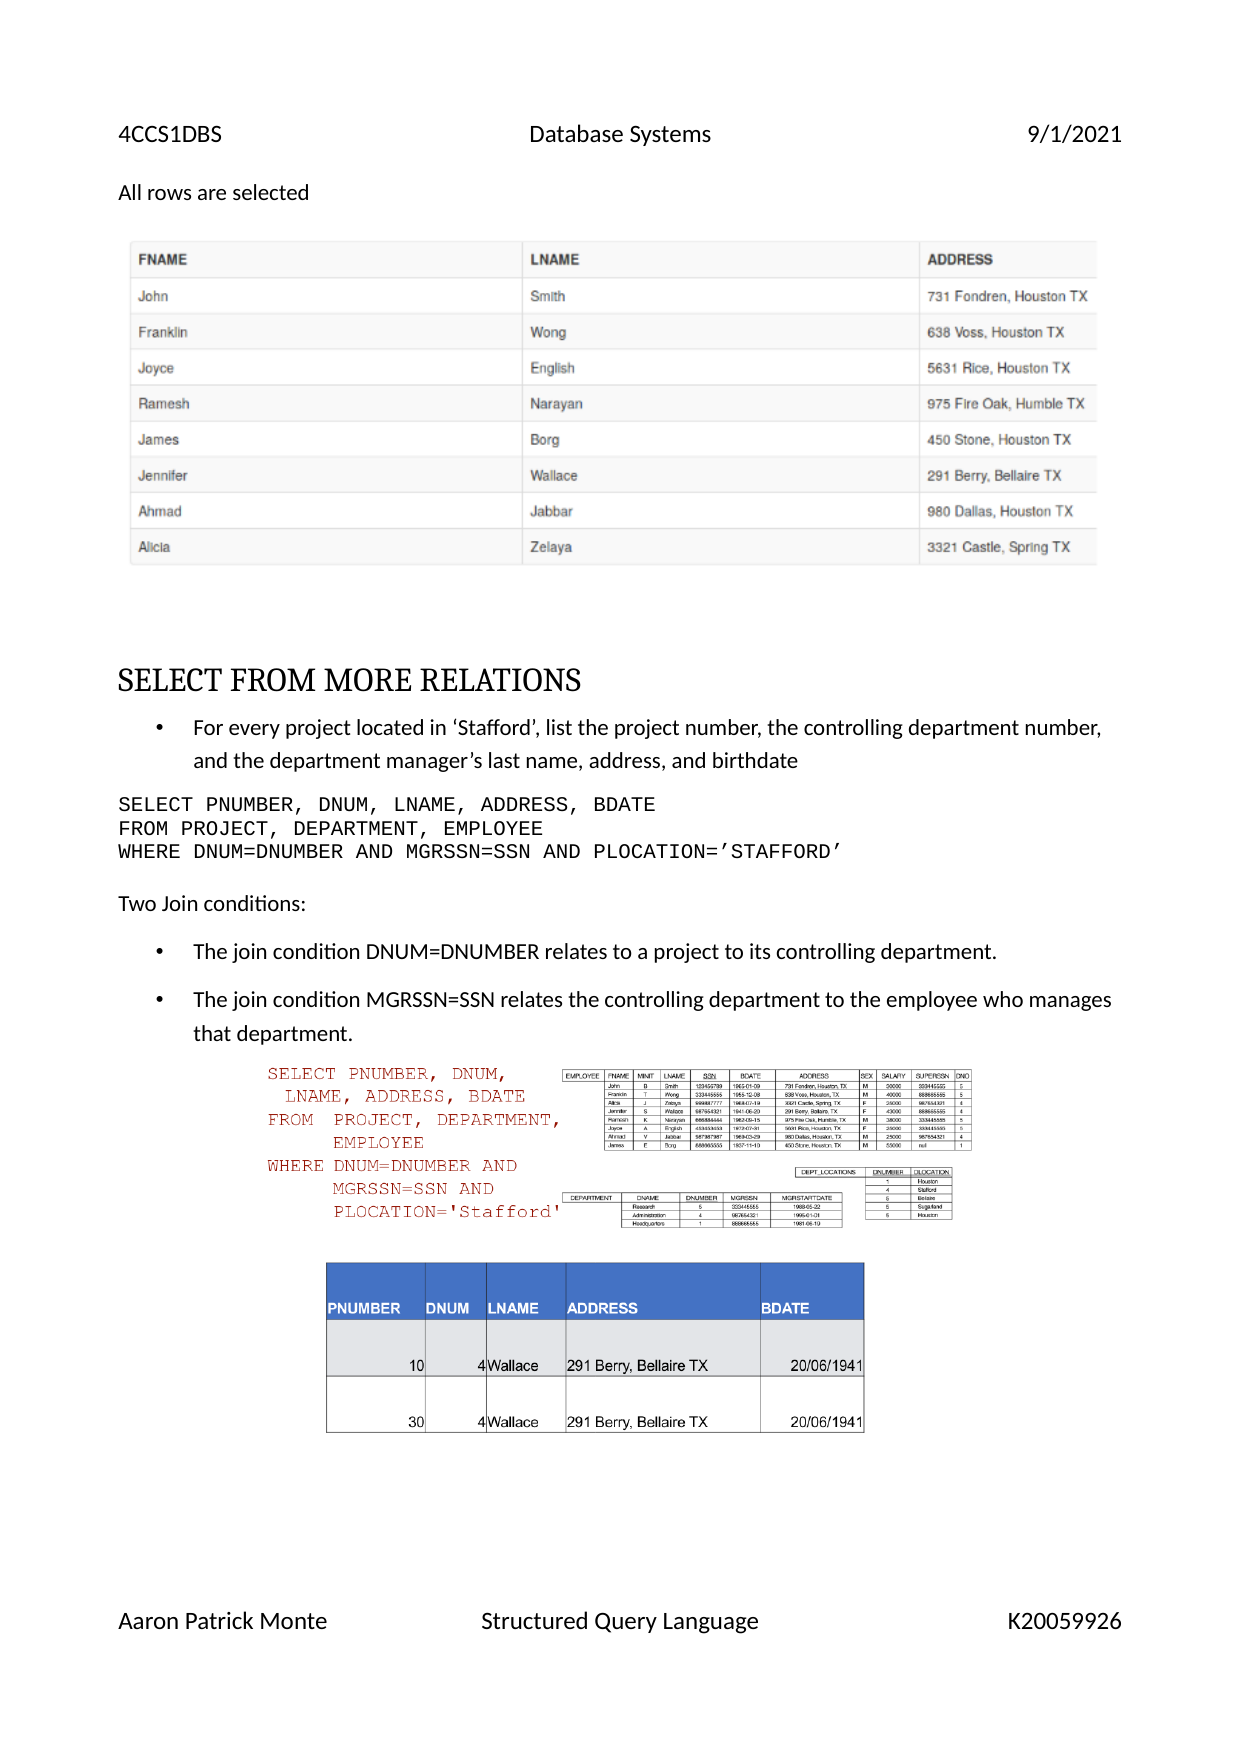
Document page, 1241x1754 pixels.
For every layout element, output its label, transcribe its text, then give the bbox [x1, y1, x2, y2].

subtitle select from more relations [118, 662, 1122, 700]
list The join condition MGRSSN=SSN relates the controlling department to the employee who manages that department. [156, 985, 1122, 1047]
picture [257, 1062, 983, 1449]
picture [118, 229, 1123, 587]
text Two Join conditions: [118, 889, 1122, 917]
text SELECT PNUMBER, DNUM, LNAME, ADDRESS, BDATE FROM PROJECT, DEPARTMENT, EMPLOYEE WHERE DNUM=DNUMBER AND MGRSSN=SSN AND PLOCATION=’STAFFORD’ [118, 794, 1122, 865]
list The join condition DNUM=DNUMBER relates to a project to its controlling department. [156, 937, 1122, 965]
text All rows are selected [118, 178, 1122, 206]
list For every project located in ‘Stafford’, list the project number, the controlling department number, and the department manager’s last name, address, and birthdate [156, 713, 1122, 774]
